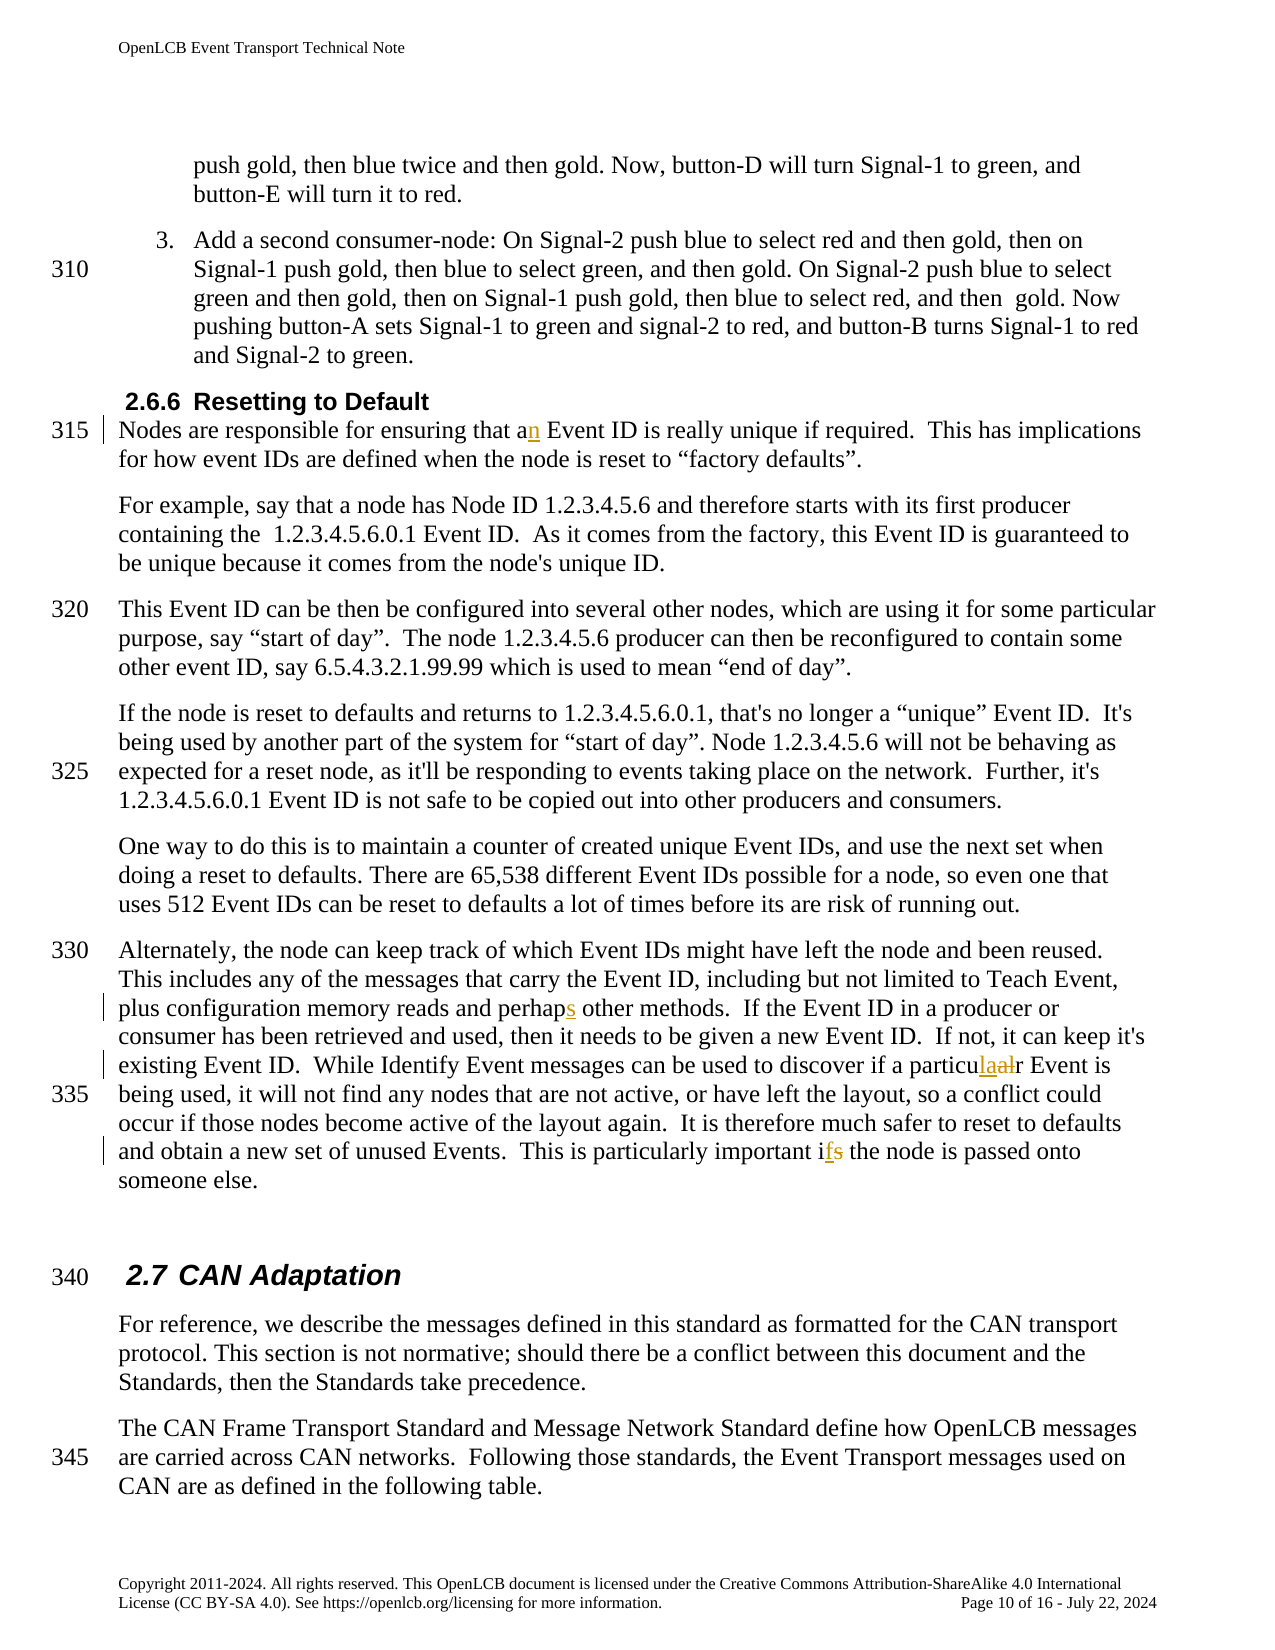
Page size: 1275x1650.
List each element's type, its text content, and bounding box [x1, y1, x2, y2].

text The CAN Frame Transport Standard and Message Network Standard define how OpenLCB messages are carried across CAN networks. Following those standards, the Event Transport messages used on CAN are as defined in the following table. [118, 1413, 1157, 1499]
text Nodes are responsible for ensuring that an Event ID is really unique if required. This has implications for how event IDs are defined when the node is reset to “factory defaults”. [118, 415, 1157, 473]
text One way to do this is to maintain a counter of created unique Event IDs, and use the next set when doing a reset to defaults. There are 65,538 different Event IDs possible for a node, so even one that uses 512 Event IDs can be reset to defaults a lot of times before its are risk of running out. [118, 831, 1157, 917]
subtitle Resetting to Default [118, 387, 1157, 415]
text If the node is reset to defaults and returns to 1.2.3.4.5.6.0.1, that's no longer a “unique” Event ID. It's being used by another part of the system for “start of day”. Node 1.2.3.4.5.6 will not be behaving as expected for a reset node, as it'll be responding to events taking place on the network. Further, it's 1.2.3.4.5.6.0.1 Event ID is not safe to be copied out into other producers and consumers. [118, 698, 1157, 813]
list Add a second consumer-node: On Signal-2 push blue to select red and then gold, then on Signal-1 push gold, then blue to select green, and then gold. On Signal-2 push blue to select green and then gold, then on Signal-1 push gold, then blue to select red, and then gold. Now pushing button-A sets Signal-1 to green and signal-2 to red, and button-B turns Signal-1 to red and Signal-2 to green. [156, 225, 1157, 369]
text For reference, we describe the messages defined in this standard as formatted for the CAN transport protocol. This section is not normative; should there be a conflict between this document and the Standards, then the Standards take precedence. [118, 1309, 1157, 1396]
text For example, say that a node has Node ID 1.2.3.4.5.6 and therefore starts with its first producer containing the 1.2.3.4.5.6.0.1 Event ID. As it comes from the factory, this Event ID is guaranteed to be unique because it comes from the node's unique ID. [118, 491, 1157, 577]
list push gold, then blue twice and then gold. Now, button-D will turn Signal-1 to green, and button-E will turn it to red. [156, 150, 1157, 207]
text Alternately, the node can keep track of which Event IDs might have left the node and been reused. This includes any of the messages that carry the Event ID, including but not limited to Teach Event, plus configuration memory reads and perhaps other methods. If the Event ID in a producer or consumer has been retrieved and used, then it needs to be given a new Event ID. If not, it can keep it's existing Event ID. While Identify Event messages can be used to discover if a particular Event is being used, it will not find any nodes that are not active, or have left the layout, so a conflict could occur if those nodes become active of the layout again. It is therefore much safer to reset to defaults and obtain a new set of unused Events. This is particularly important if the node is passed onto someone else. [118, 935, 1157, 1194]
text This Event ID can be then be configured into several other nodes, which are using it for some particular purpose, say “start of day”. The node 1.2.3.4.5.6 producer can then be reconfigured to contain some other event ID, say 6.5.4.3.2.1.99.99 which is used to mean “end of day”. [118, 594, 1157, 681]
subtitle CAN Adaptation [118, 1258, 1157, 1292]
